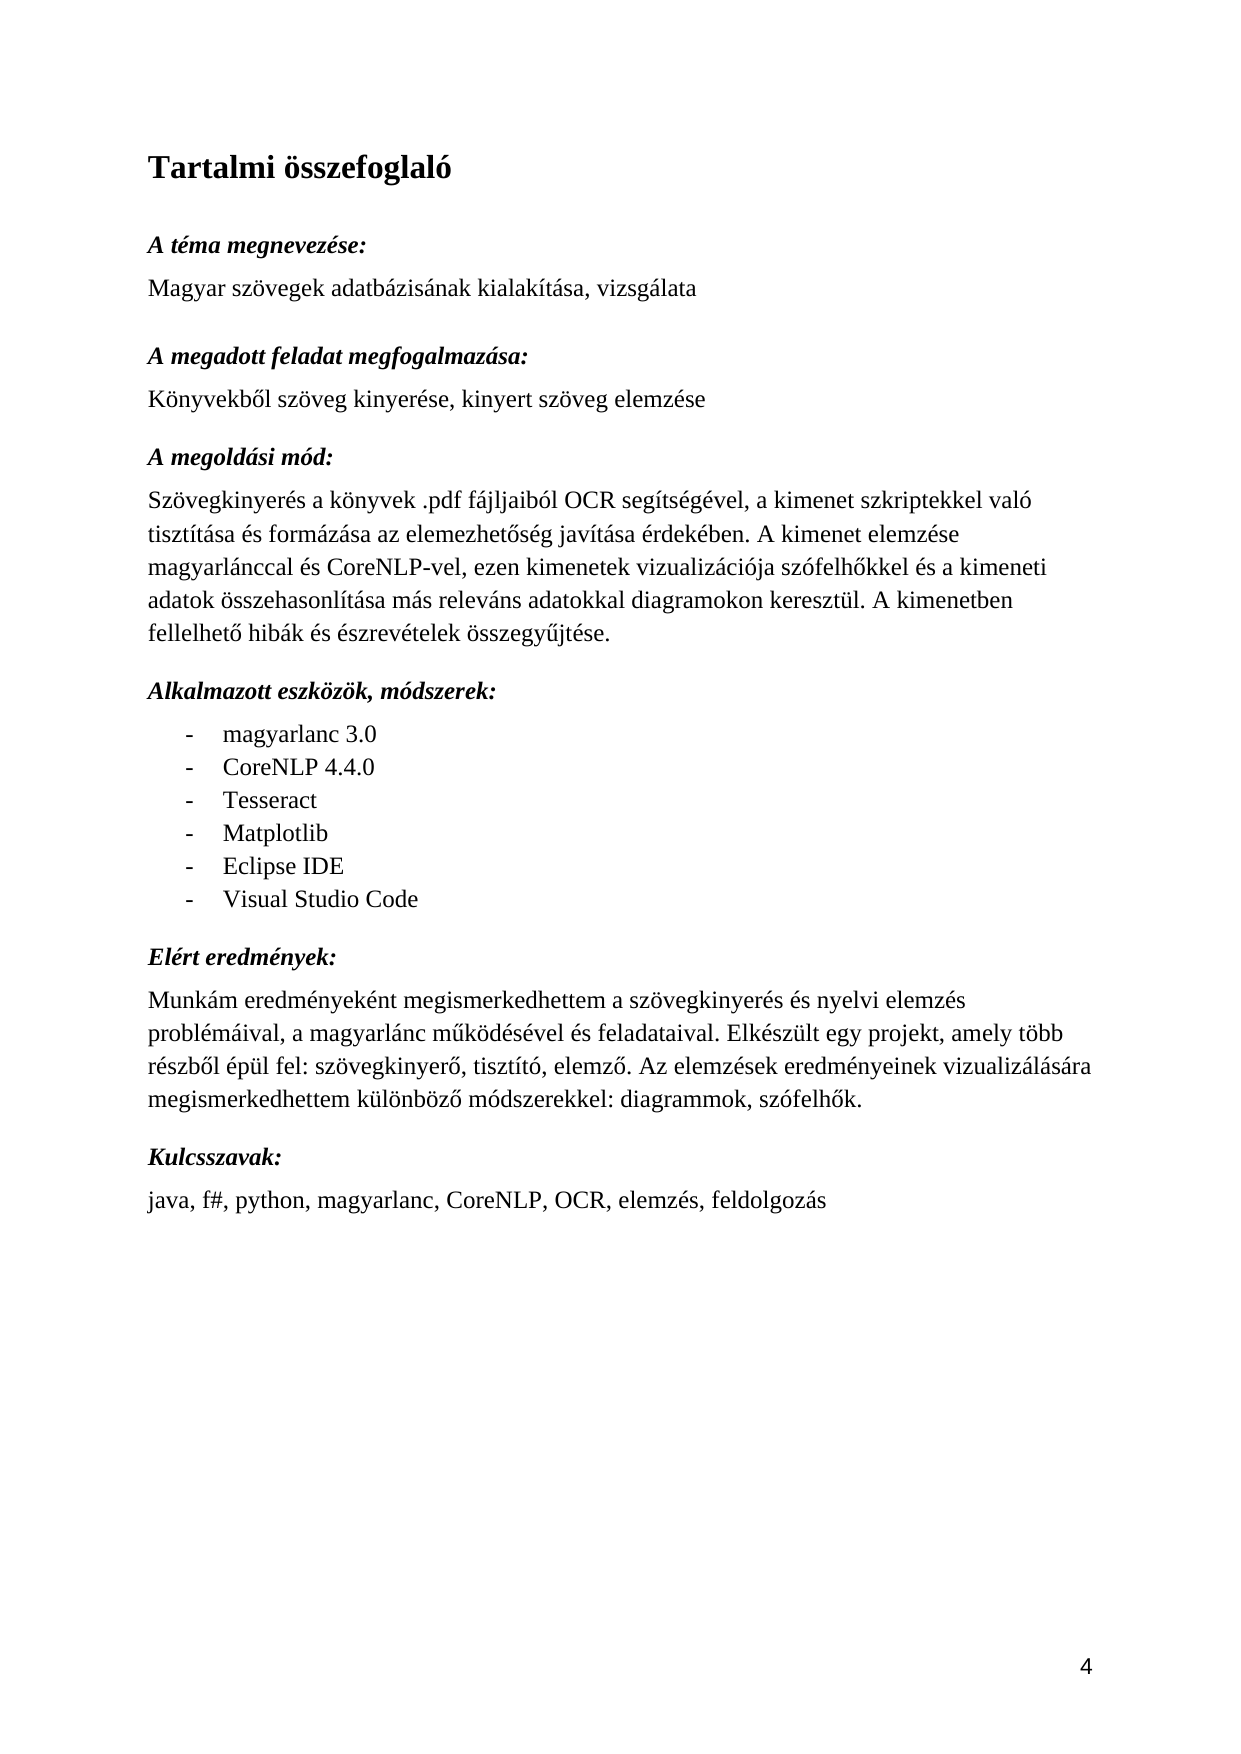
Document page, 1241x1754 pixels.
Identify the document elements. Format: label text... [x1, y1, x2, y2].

text Kulcsszavak: [148, 1142, 1093, 1171]
text Alkalmazott eszközök, módszerek: [148, 676, 1093, 704]
text Munkám eredményeként megismerkedhettem a szövegkinyerés és nyelvi elemzés problémáival, a magyarlánc működésével és feladataival. Elkészült egy projekt, amely több részből épül fel: szövegkinyerő, tisztító, elemző. Az elemzések eredményeinek vizualizálására megismerkedhettem különböző módszerekkel: diagrammok, szófelhők. [148, 985, 1093, 1113]
text Könyvekből szöveg kinyerése, kinyert szöveg elemzése [148, 384, 1093, 413]
list Visual Studio Code [185, 884, 1093, 913]
text A téma megnevezése: Magyar szövegek adatbázisának kialakítása, vizsgálata [148, 230, 1093, 302]
list CoreNLP 4.4.0 [185, 752, 1093, 781]
text A megadott feladat megfogalmazása: [148, 341, 1093, 370]
list magyarlanc 3.0 [185, 719, 1093, 748]
text java, f#, python, magyarlanc, CoreNLP, OCR, elemzés, feldolgozás [148, 1185, 1093, 1214]
text A megoldási mód: [148, 442, 1093, 471]
list Matplotlib [185, 818, 1093, 847]
list Tesseract [185, 785, 1093, 814]
list Eclipse IDE [185, 851, 1093, 880]
text Szövegkinyerés a könyvek .pdf fájljaiból OCR segítségével, a kimenet szkriptekkel való tisztítása és formázása az elemezhetőség javítása érdekében. A kimenet elemzése magyarlánccal és CoreNLP-vel, ezen kimenetek vizualizációja szófelhőkkel és a kimeneti adatok összehasonlítása más releváns adatokkal diagramokon keresztül. A kimenetben fellelhető hibák és észrevételek összegyűjtése. [148, 486, 1093, 646]
text Elért eredmények: [148, 942, 1093, 971]
subtitle Tartalmi összefoglaló [148, 148, 1093, 186]
